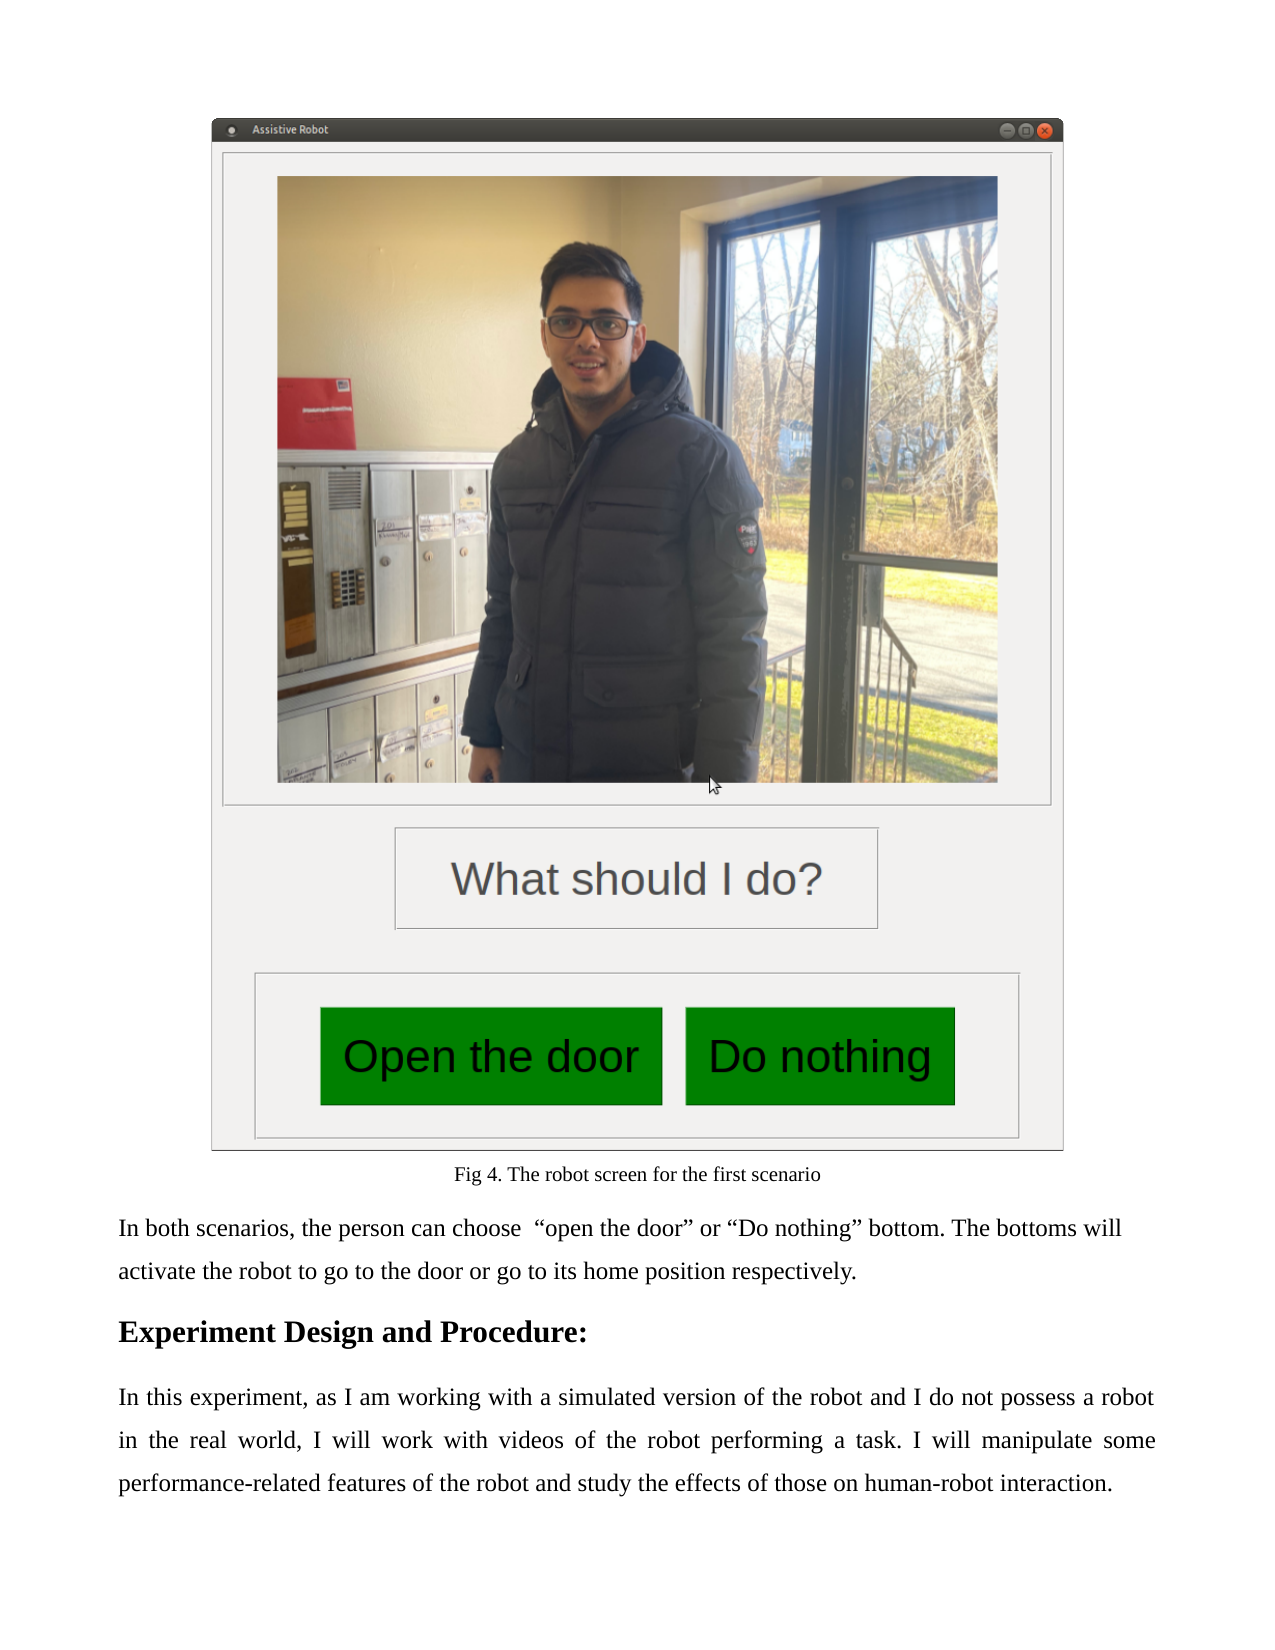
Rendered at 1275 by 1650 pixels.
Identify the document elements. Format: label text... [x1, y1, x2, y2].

picture [211, 118, 1064, 1151]
text Experiment Design and Procedure: [118, 1313, 1157, 1349]
text In this experiment, as I am working with a simulated version of the robot and I do not possess a robot in the real world, I will work with videos of the robot performing a task. I will manipulate some performance-related features of the robot and study the effects of those on human-robot interaction. [118, 1382, 1157, 1497]
text In both scenarios, the person can choose “open the door” or “Do nothing” bottom. The bottoms will activate the robot to go to the door or go to its home position respectively. [118, 1213, 1157, 1284]
text Fig 4. The robot screen for the first scenario [118, 118, 1157, 1186]
